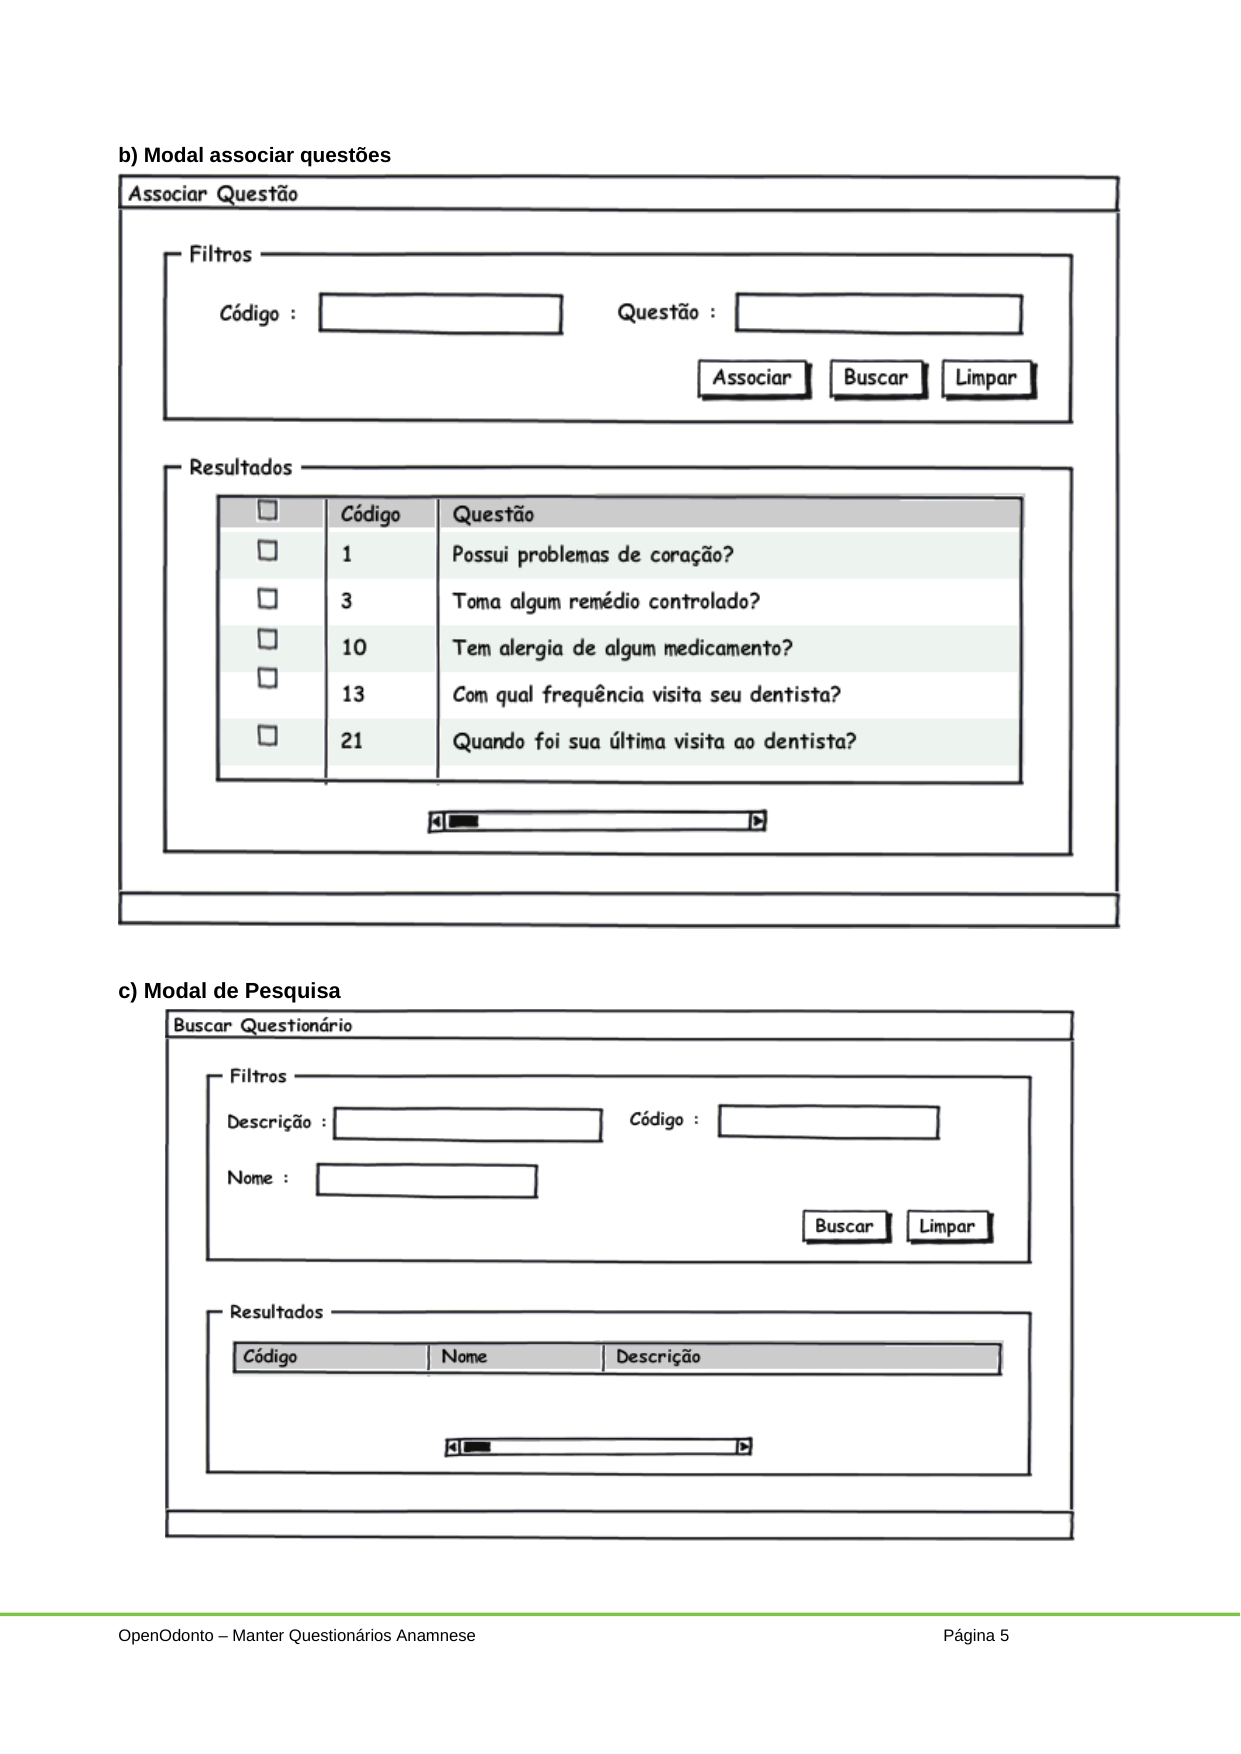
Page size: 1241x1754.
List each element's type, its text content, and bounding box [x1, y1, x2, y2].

picture [165, 1009, 1075, 1541]
subtitle Modal associar questões [118, 143, 1122, 167]
picture [118, 173, 1122, 929]
subtitle Modal de Pesquisa [118, 978, 1122, 1003]
